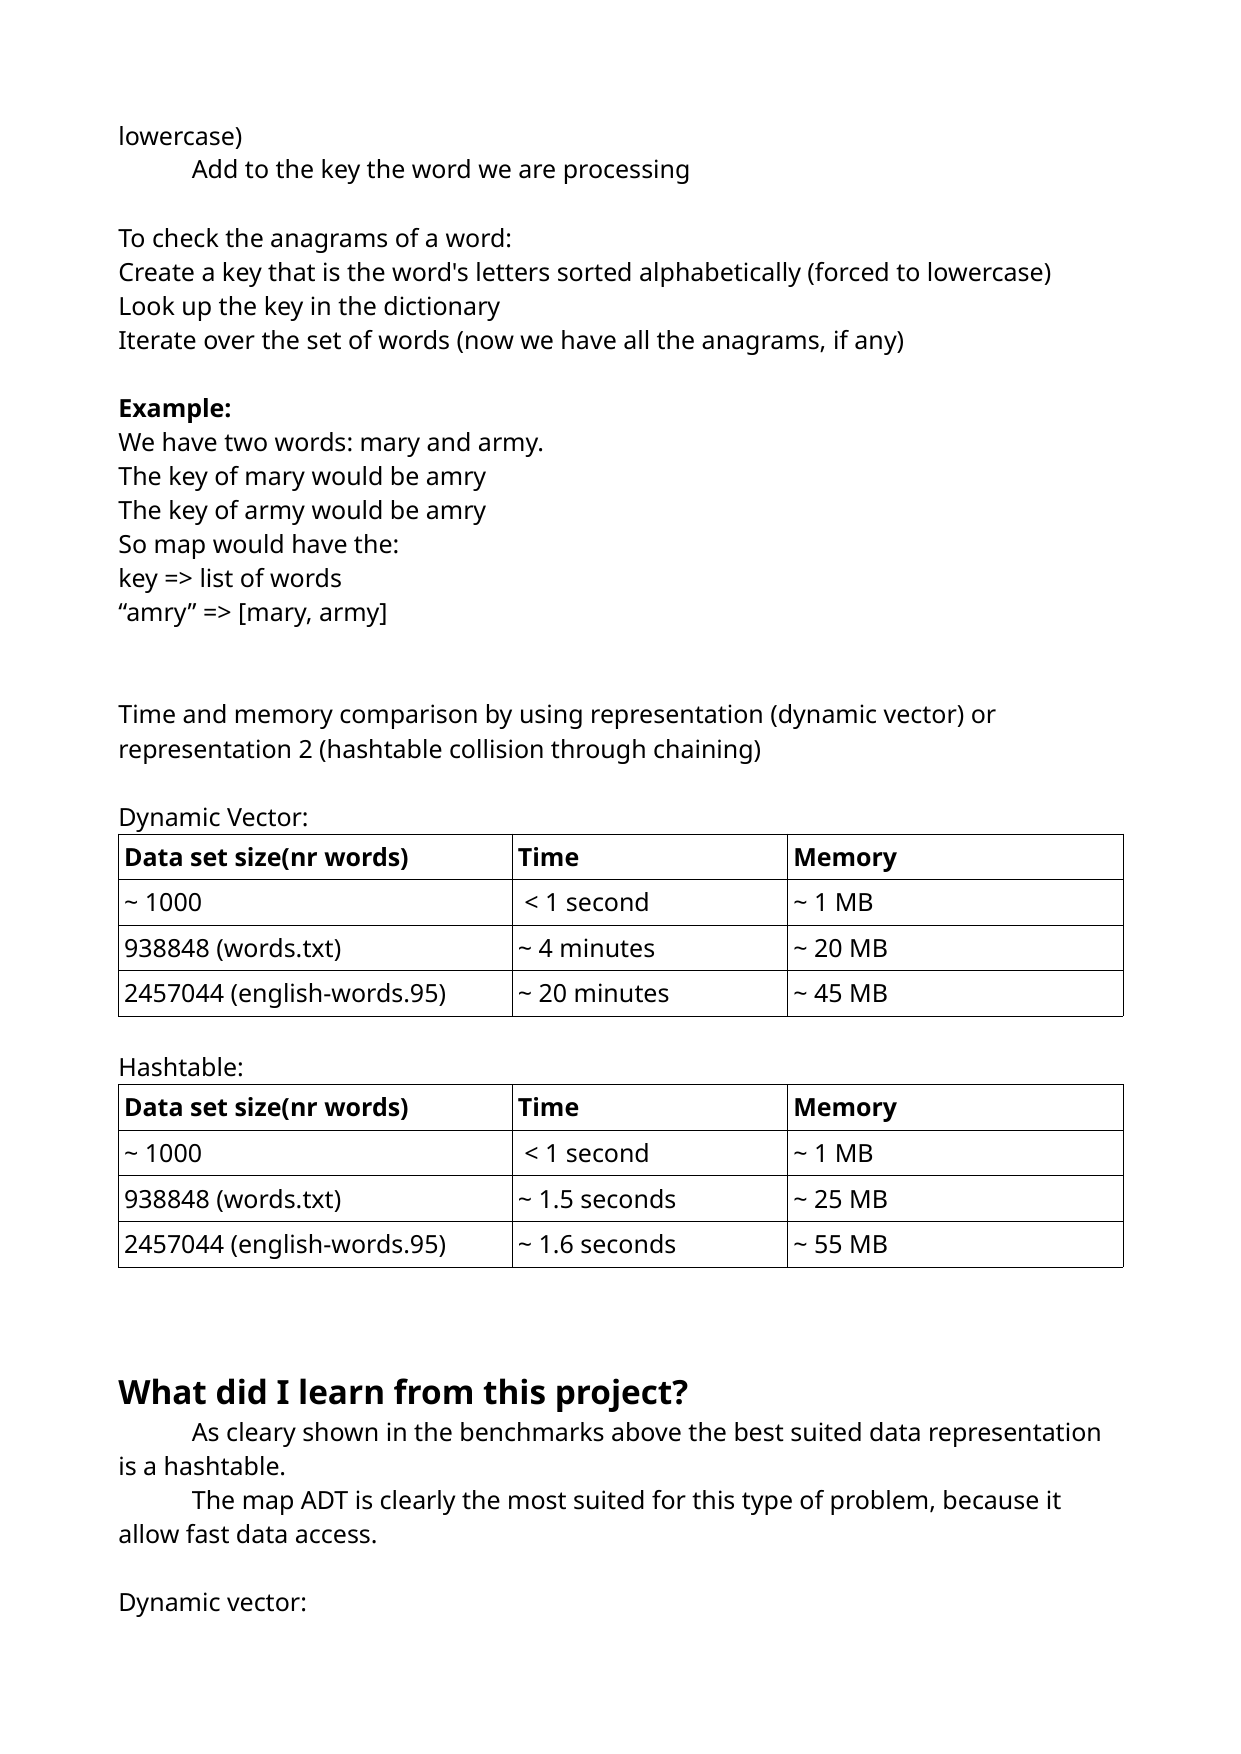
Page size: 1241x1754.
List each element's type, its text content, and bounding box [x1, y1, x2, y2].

table_cell ~ 1.6 seconds [513, 1222, 787, 1267]
table_header Time [513, 835, 787, 879]
table_header Memory [788, 835, 1123, 879]
text lowercase) [118, 118, 1122, 152]
table_cell ~ 1000 [119, 880, 512, 925]
table_cell 938848 (words.txt) [119, 926, 512, 970]
table_cell ~ 4 minutes [513, 926, 787, 970]
table_cell ~ 1 MB [788, 1131, 1123, 1175]
table_cell ~ 20 MB [788, 926, 1123, 970]
table_cell ~ 1000 [119, 1131, 512, 1175]
table_cell ~ 1.5 seconds [513, 1176, 787, 1221]
table_cell < 1 second [513, 880, 787, 925]
text To check the anagrams of a word: [118, 220, 1122, 254]
table_cell 2457044 (english-words.95) [119, 971, 512, 1016]
text The key of mary would be amry [118, 459, 1122, 493]
table_cell ~ 55 MB [788, 1222, 1123, 1267]
table_cell ~ 25 MB [788, 1176, 1123, 1221]
table_cell ~ 1 MB [788, 880, 1123, 925]
text Create a key that is the word's letters sorted alphabetically (forced to lowercase) [118, 254, 1122, 288]
table_header Memory [788, 1085, 1123, 1130]
text Iterate over the set of words (now we have all the anagrams, if any) [118, 322, 1122, 357]
text Look up the key in the dictionary [118, 288, 1122, 322]
table_header Data set size(nr words) [119, 835, 512, 879]
table_cell 2457044 (english-words.95) [119, 1222, 512, 1267]
text Hashtable: [118, 1050, 1122, 1084]
text key => list of words [118, 561, 1122, 595]
text The key of army would be amry [118, 493, 1122, 527]
table_cell ~ 20 minutes [513, 971, 787, 1016]
table_header Time [513, 1085, 787, 1130]
text The map ADT is clearly the most suited for this type of problem, because it allow fast data access. [118, 1482, 1122, 1551]
text So map would have the: [118, 527, 1122, 561]
table_cell < 1 second [513, 1131, 787, 1175]
text Dynamic Vector: [118, 799, 1122, 833]
text As cleary shown in the benchmarks above the best suited data representation is a hashtable. [118, 1414, 1122, 1482]
text Example: [118, 391, 1122, 425]
text “amry” => [mary, army] [118, 595, 1122, 629]
table_header Data set size(nr words) [119, 1085, 512, 1130]
text We have two words: mary and army. [118, 425, 1122, 459]
text Time and memory comparison by using representation (dynamic vector) or representation 2 (hashtable collision through chaining) [118, 697, 1122, 765]
table_cell 938848 (words.txt) [119, 1176, 512, 1221]
text What did I learn from this project? [118, 1369, 1122, 1414]
text Add to the key the word we are processing [118, 152, 1122, 186]
table_cell ~ 45 MB [788, 971, 1123, 1016]
text Dynamic vector: [118, 1585, 1122, 1619]
